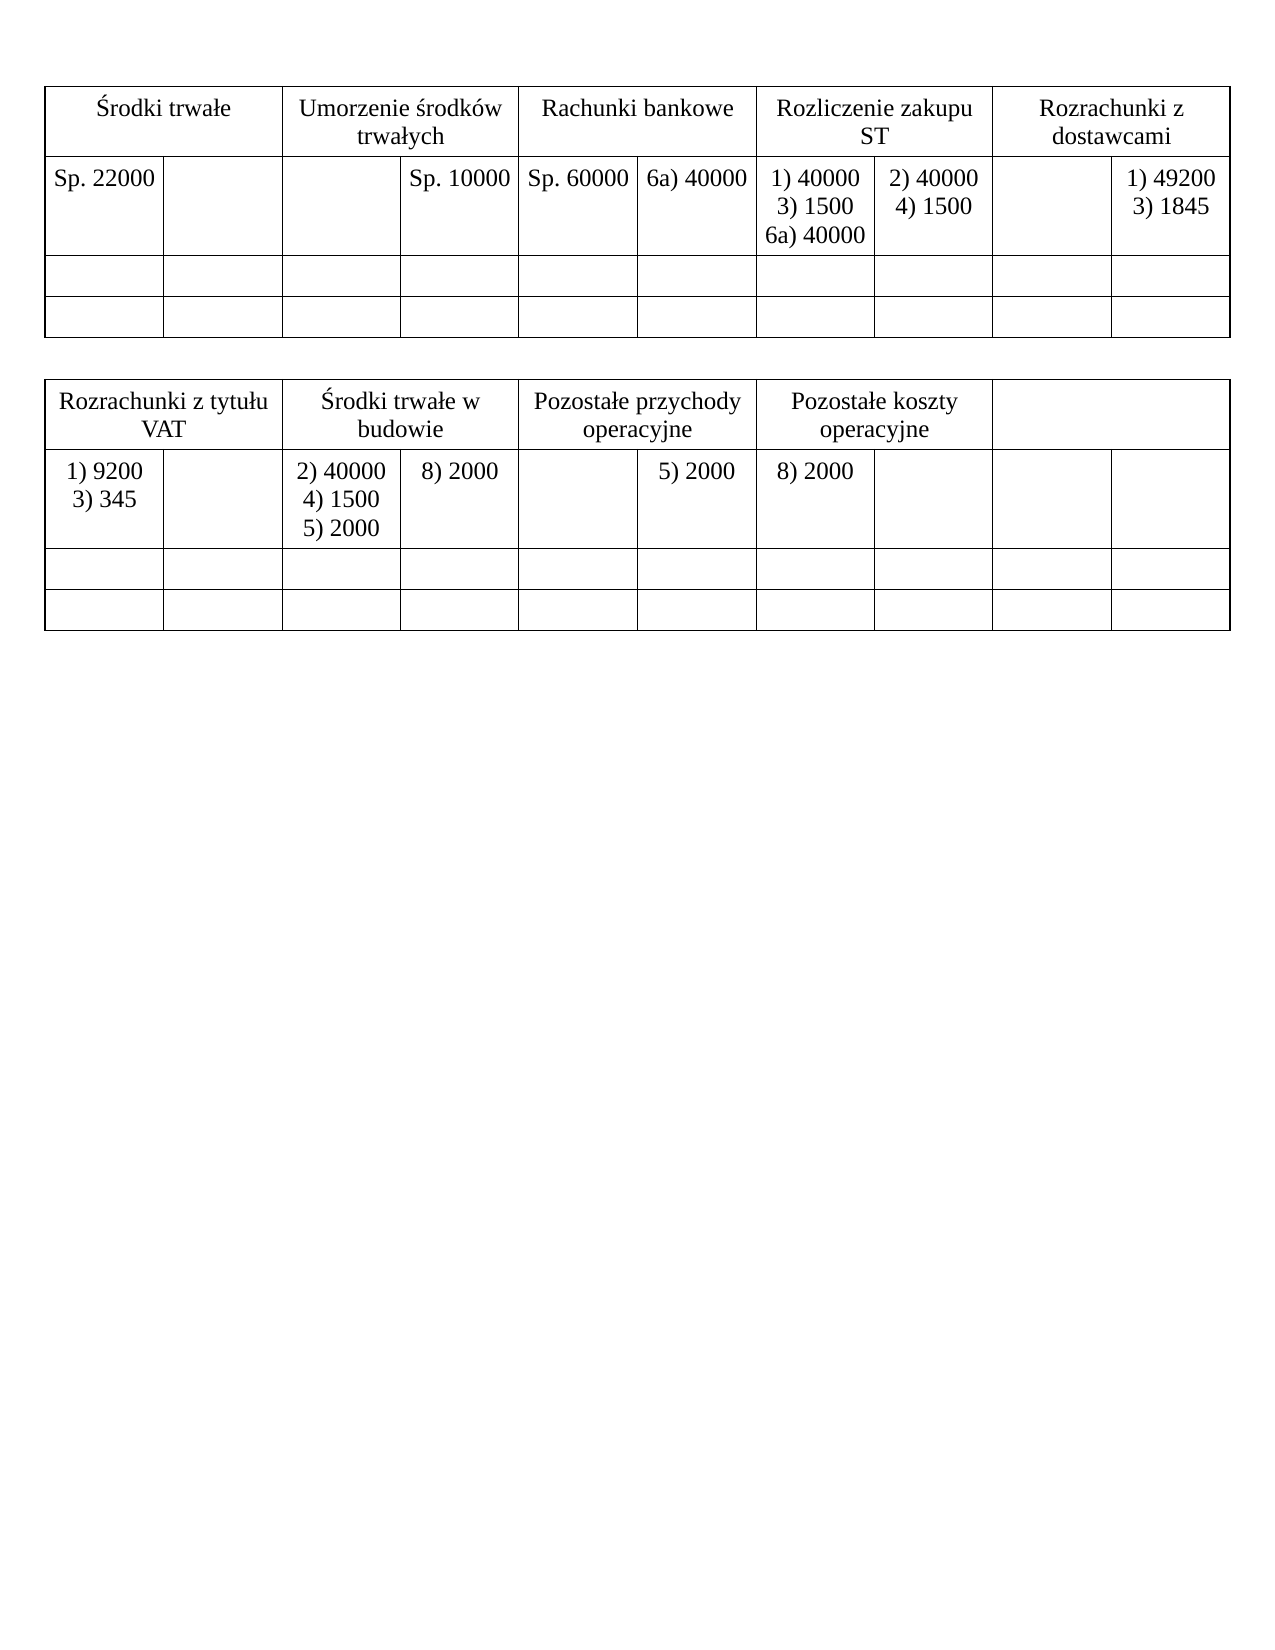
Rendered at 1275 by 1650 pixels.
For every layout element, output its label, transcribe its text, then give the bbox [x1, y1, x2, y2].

table_cell [875, 256, 992, 296]
table_cell [283, 256, 400, 296]
table_header Rozliczenie zakupu ST [757, 87, 992, 156]
table_cell [519, 590, 637, 630]
table_cell [757, 297, 874, 337]
table_cell [46, 590, 163, 630]
table_cell [401, 549, 518, 589]
table_cell [993, 157, 1111, 254]
table_cell Sp. 60000 [519, 157, 637, 254]
table_cell 5) 2000 [638, 450, 756, 548]
table_cell [875, 297, 992, 337]
table_header Środki trwałe [46, 87, 282, 156]
table_cell 1) 49200 3) 1845 [1112, 157, 1229, 254]
table_cell [875, 590, 992, 630]
table_cell [1112, 450, 1229, 548]
table_header Rozrachunki z dostawcami [993, 87, 1229, 156]
table_cell [993, 256, 1111, 296]
table_cell [519, 450, 637, 548]
table_cell [46, 256, 163, 296]
table_cell 1) 40000 3) 1500 6a) 40000 [757, 157, 874, 254]
table_cell [993, 297, 1111, 337]
table_cell [1112, 256, 1229, 296]
table_header Środki trwałe w budowie [283, 380, 518, 449]
table_cell [164, 256, 282, 296]
table_cell [757, 549, 874, 589]
table_cell 1) 9200 3) 345 [46, 450, 163, 548]
table_cell [164, 450, 282, 548]
table_cell [283, 590, 400, 630]
table_cell [401, 256, 518, 296]
table_cell Sp. 22000 [46, 157, 163, 254]
table_cell [993, 450, 1111, 548]
table_cell [519, 549, 637, 589]
table_cell [164, 297, 282, 337]
table_header Pozostałe koszty operacyjne [757, 380, 992, 449]
table_cell 2) 40000 4) 1500 [875, 157, 992, 254]
table_cell [401, 297, 518, 337]
table_cell [283, 297, 400, 337]
table_cell [757, 590, 874, 630]
table_cell [993, 590, 1111, 630]
table_header Pozostałe przychody operacyjne [519, 380, 756, 449]
table_cell [1112, 297, 1229, 337]
table_cell [638, 590, 756, 630]
table_cell [164, 549, 282, 589]
table_cell [164, 157, 282, 254]
table_cell [283, 157, 400, 254]
table_cell [638, 256, 756, 296]
table_cell [1112, 590, 1229, 630]
table_cell [875, 450, 992, 548]
table_cell [638, 549, 756, 589]
table_cell [1112, 549, 1229, 589]
table_cell [164, 590, 282, 630]
table_cell [401, 590, 518, 630]
table_cell 8) 2000 [757, 450, 874, 548]
table_header Rozrachunki z tytułu VAT [46, 380, 282, 449]
table_header Rachunki bankowe [519, 87, 756, 156]
table_cell [46, 549, 163, 589]
table_header [993, 380, 1229, 449]
table_cell 6a) 40000 [638, 157, 756, 254]
table_cell [638, 297, 756, 337]
table_cell [993, 549, 1111, 589]
table_cell [757, 256, 874, 296]
table_header Umorzenie środków trwałych [283, 87, 518, 156]
table_cell Sp. 10000 [401, 157, 518, 254]
table_cell 2) 40000 4) 1500 5) 2000 [283, 450, 400, 548]
table_cell [46, 297, 163, 337]
table_cell [875, 549, 992, 589]
table_cell [283, 549, 400, 589]
table_cell [519, 297, 637, 337]
table_cell [519, 256, 637, 296]
table_cell 8) 2000 [401, 450, 518, 548]
